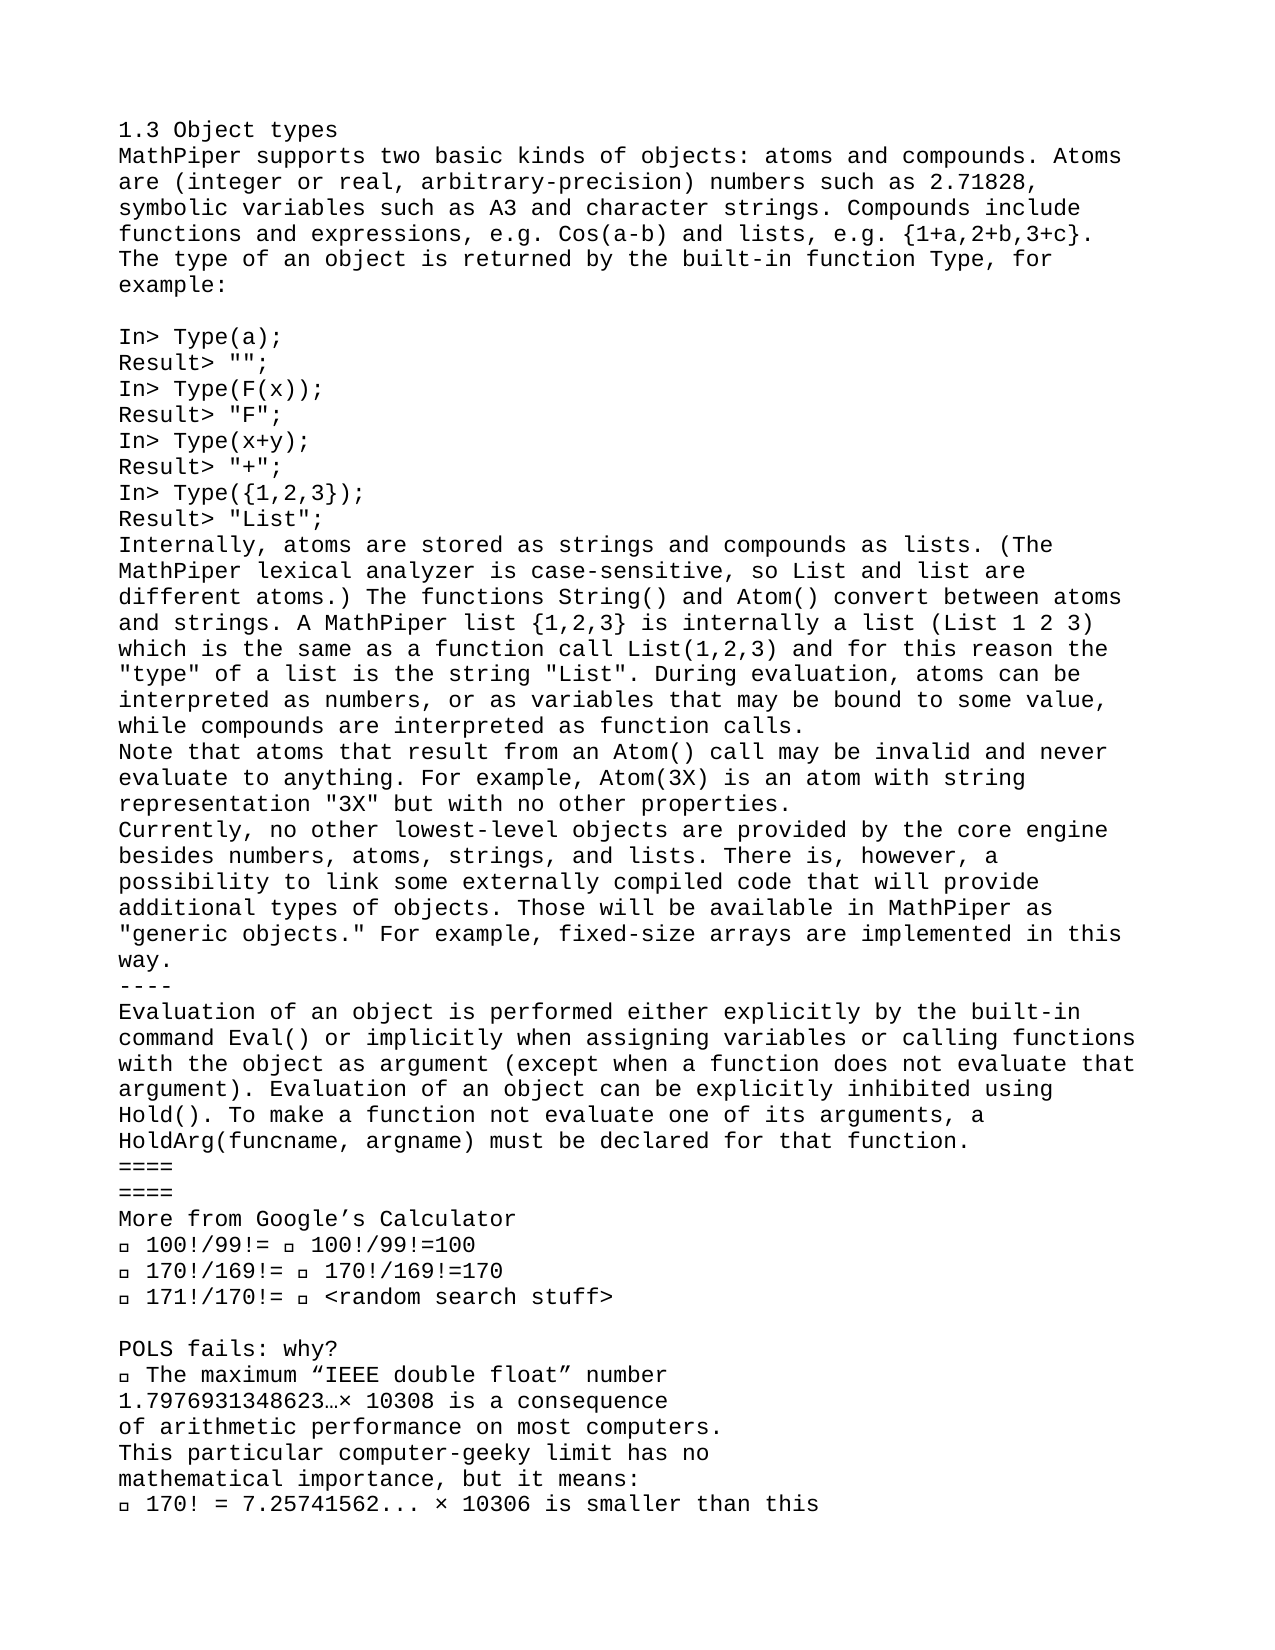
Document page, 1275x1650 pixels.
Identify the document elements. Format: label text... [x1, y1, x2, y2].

text In> Type(F(x)); [118, 377, 1157, 403]
text 1.7976931348623…× 10308 is a consequence [118, 1389, 1157, 1415]
text mathematical importance, but it means: [118, 1467, 1157, 1493]
text 􀂄 170! = 7.25741562... × 10306 is smaller than this [118, 1493, 1157, 1519]
text Result> "+"; [118, 455, 1157, 481]
text Result> "F"; [118, 403, 1157, 429]
text 􀂄 The maximum “IEEE double float” number [118, 1363, 1157, 1389]
text 􀂄 171!/170!= 􀂄 <random search stuff> [118, 1285, 1157, 1311]
text Internally, atoms are stored as strings and compounds as lists. (The MathPiper lexical analyzer is case-sensitive, so List and list are different atoms.) The functions String() and Atom() convert between atoms and strings. A MathPiper list {1,2,3} is internally a list (List 1 2 3) which is the same as a function call List(1,2,3) and for this reason the "type" of a list is the string "List". During evaluation, atoms can be interpreted as numbers, or as variables that may be bound to some value, while compounds are interpreted as function calls. [118, 533, 1157, 741]
text This particular computer-geeky limit has no [118, 1441, 1157, 1467]
text In> Type({1,2,3}); [118, 481, 1157, 507]
text of arithmetic performance on most computers. [118, 1415, 1157, 1441]
text MathPiper supports two basic kinds of objects: atoms and compounds. Atoms are (integer or real, arbitrary-precision) numbers such as 2.71828, symbolic variables such as A3 and character strings. Compounds include functions and expressions, e.g. Cos(a-b) and lists, e.g. {1+a,2+b,3+c}. [118, 144, 1157, 248]
text 1.3 Object types [118, 118, 1157, 144]
text ==== [118, 1182, 1157, 1207]
text More from Google’s Calculator [118, 1207, 1157, 1233]
text Currently, no other lowest-level objects are provided by the core engine besides numbers, atoms, strings, and lists. There is, however, a possibility to link some externally compiled code that will provide additional types of objects. Those will be available in MathPiper as "generic objects." For example, fixed-size arrays are implemented in this way. [118, 818, 1157, 974]
text The type of an object is returned by the built-in function Type, for example: [118, 248, 1157, 300]
text 􀂄 170!/169!= 􀂄 170!/169!=170 [118, 1259, 1157, 1285]
text ---- [118, 974, 1157, 1000]
text Evaluation of an object is performed either explicitly by the built-in command Eval() or implicitly when assigning variables or calling functions with the object as argument (except when a function does not evaluate that argument). Evaluation of an object can be explicitly inhibited using Hold(). To make a function not evaluate one of its arguments, a HoldArg(funcname, argname) must be declared for that function. [118, 1000, 1157, 1156]
text Result> ""; [118, 352, 1157, 377]
text ==== [118, 1156, 1157, 1182]
text Result> "List"; [118, 507, 1157, 533]
text POLS fails: why? [118, 1337, 1157, 1363]
text Note that atoms that result from an Atom() call may be invalid and never evaluate to anything. For example, Atom(3X) is an atom with string representation "3X" but with no other properties. [118, 741, 1157, 818]
text In> Type(a); [118, 326, 1157, 352]
text In> Type(x+y); [118, 429, 1157, 455]
text 􀂄 100!/99!= 􀂄 100!/99!=100 [118, 1233, 1157, 1259]
